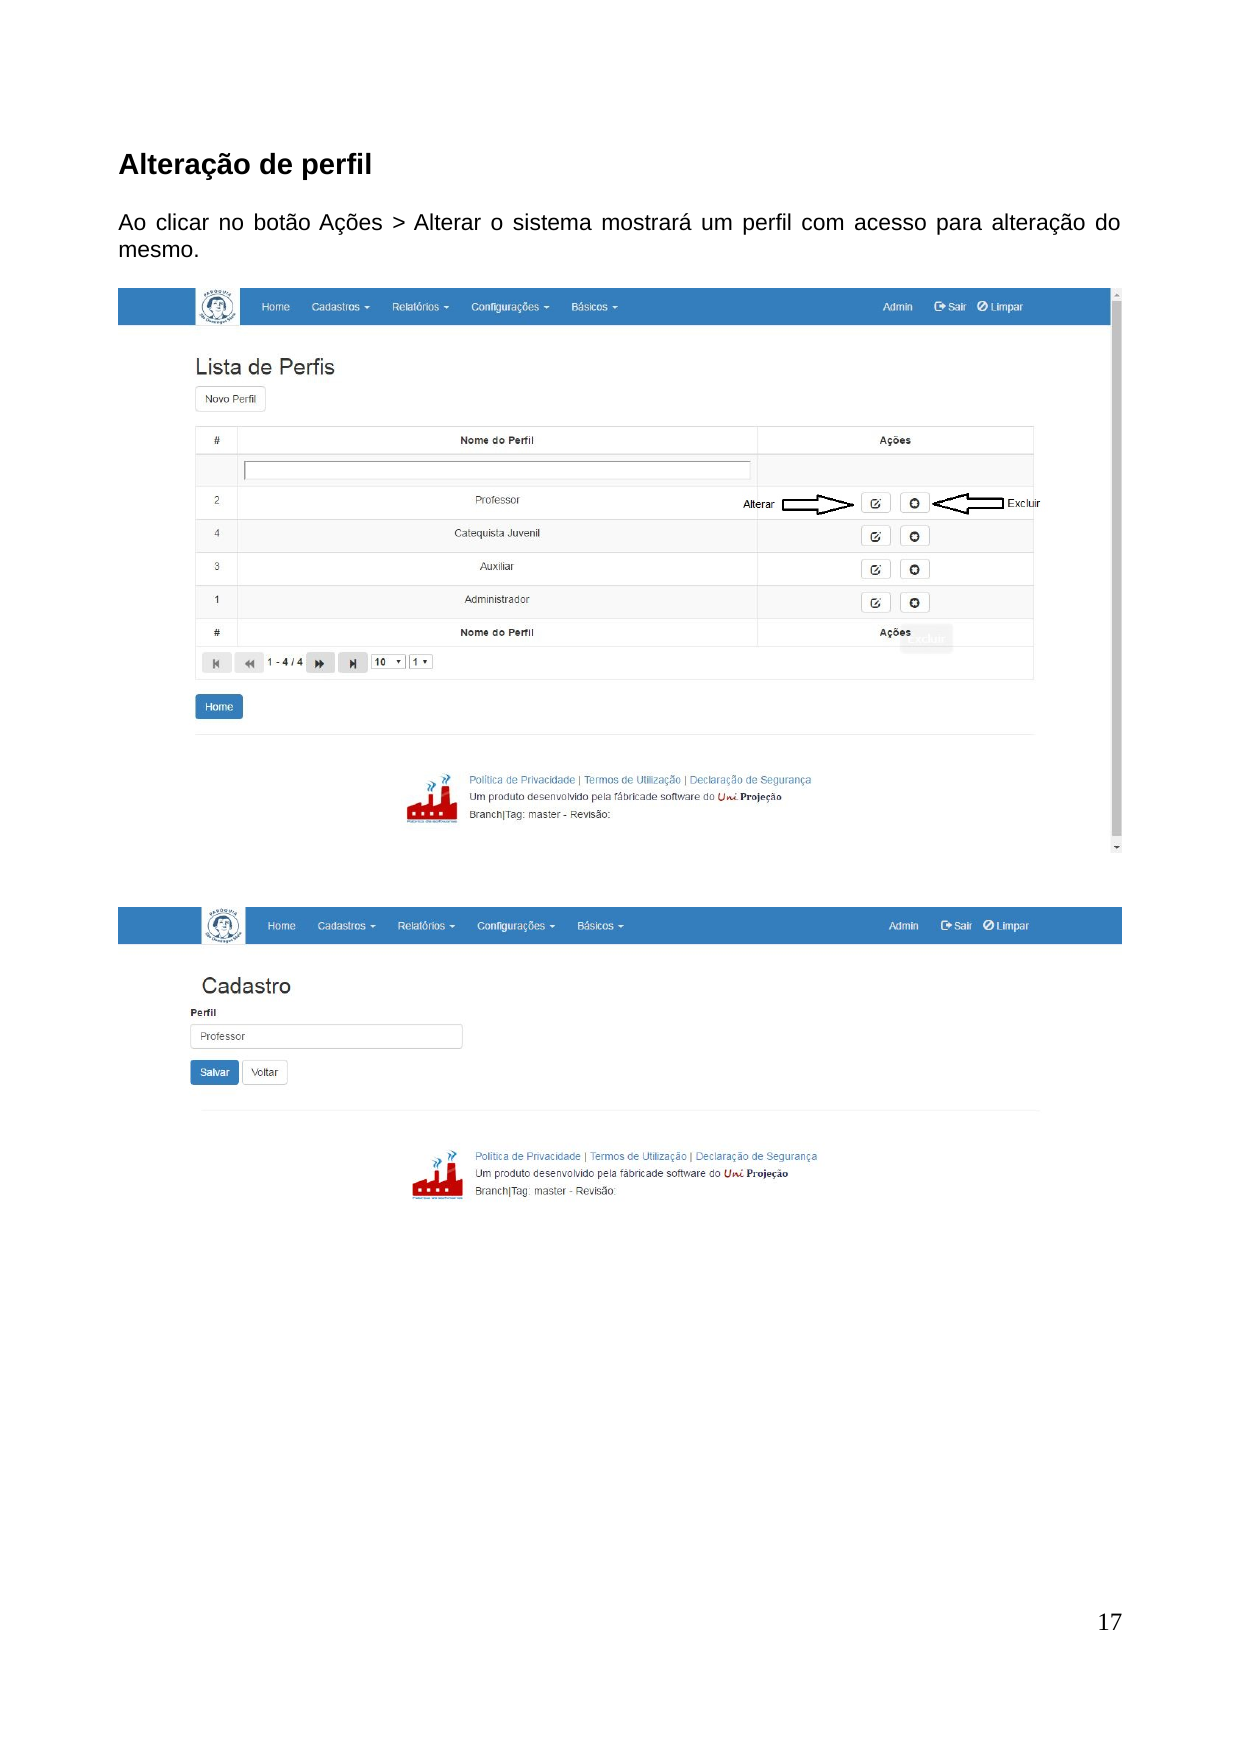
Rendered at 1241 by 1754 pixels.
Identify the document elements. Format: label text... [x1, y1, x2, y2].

text Alteração de perfil [118, 147, 1122, 180]
picture [118, 907, 1122, 1471]
picture [118, 288, 1122, 853]
text Ao clicar no botão Ações > Alterar o sistema mostrará um perfil com acesso para alteração do mesmo. [118, 209, 1122, 262]
